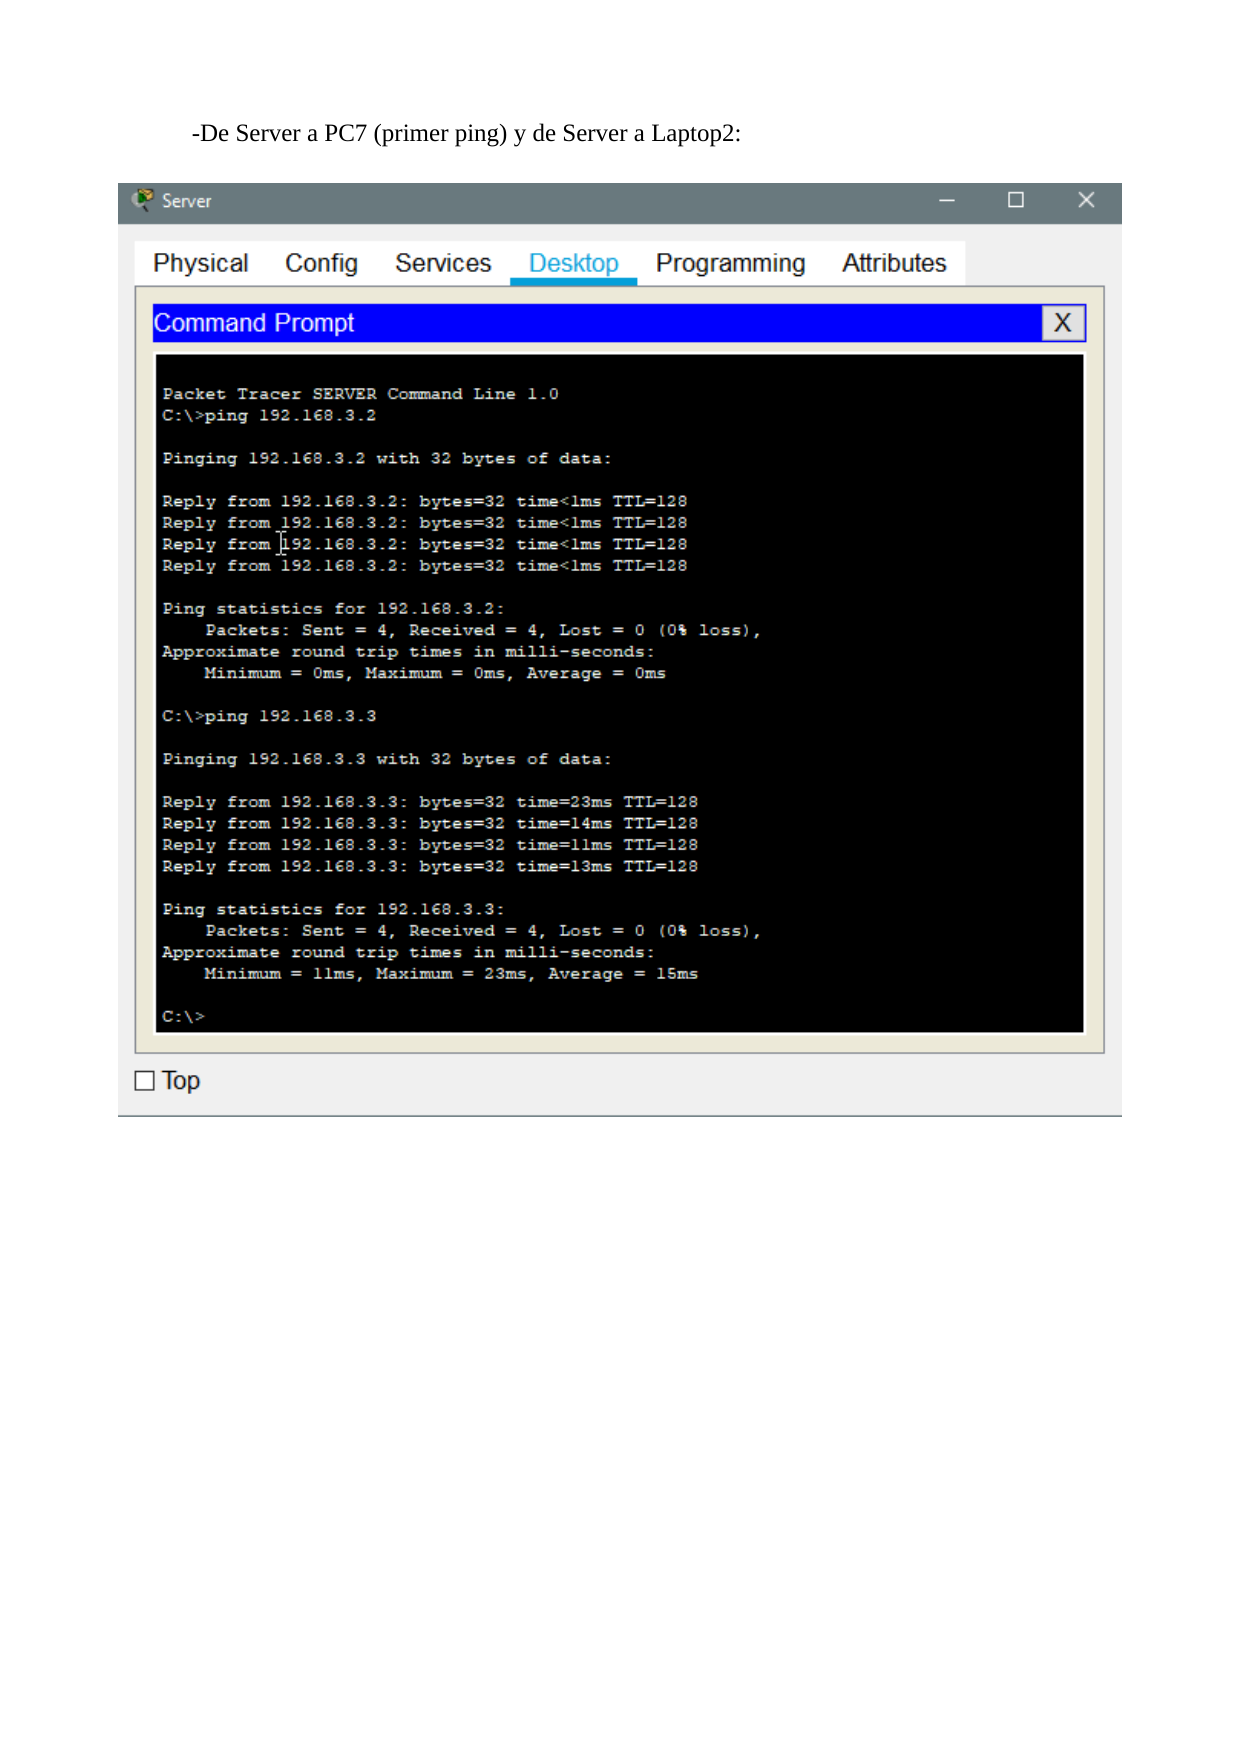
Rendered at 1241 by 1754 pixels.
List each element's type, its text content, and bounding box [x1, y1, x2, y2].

text -De Server a PC7 (primer ping) y de Server a Laptop2: [118, 118, 1122, 147]
picture [118, 183, 1122, 1117]
